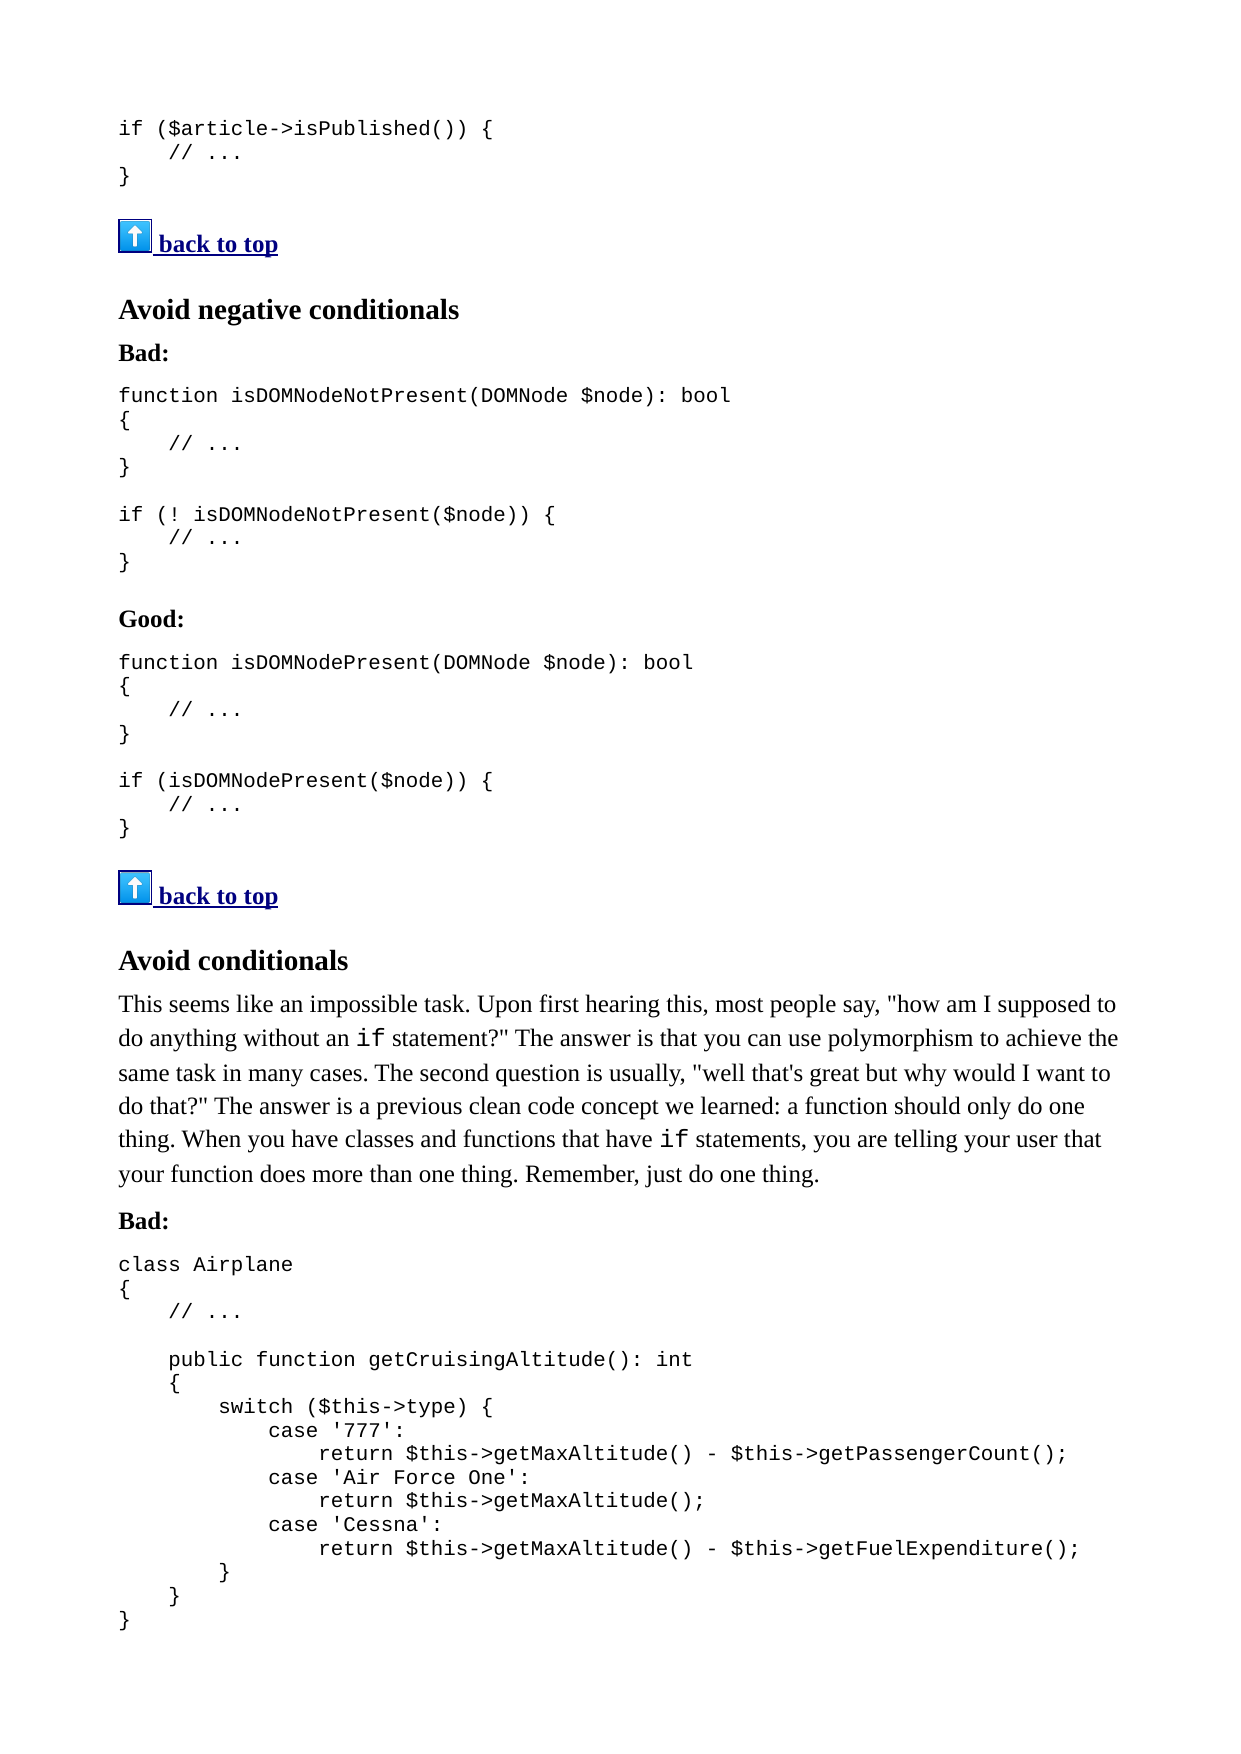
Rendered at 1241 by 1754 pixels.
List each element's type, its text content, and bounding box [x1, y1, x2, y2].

text This seems like an impossible task. Upon first hearing this, most people say, "how am I supposed to do anything without an if statement?" The answer is that you can use polymorphism to achieve the same task in many cases. The second question is usually, "well that's great but why would I want to do that?" The answer is a previous clean code concept we learned: a function should only do one thing. When you have classes and functions that have if statements, you are telling your user that your function does more than one thing. Remember, just do one thing. [118, 989, 1122, 1188]
text } [118, 817, 1122, 841]
text return $this->getMaxAltitude() - $this->getFuelExpenditure(); [118, 1538, 1122, 1561]
text } [118, 165, 1122, 189]
subtitle Avoid conditionals [118, 943, 1122, 977]
text // ... [118, 1301, 1122, 1325]
text { [118, 409, 1122, 433]
text Bad: [118, 338, 1122, 367]
text return $this->getMaxAltitude(); [118, 1491, 1122, 1514]
text } [118, 1561, 1122, 1585]
text case 'Cessna': [118, 1514, 1122, 1538]
text } [118, 456, 1122, 480]
text { [118, 1372, 1122, 1396]
text case 'Air Force One': [118, 1467, 1122, 1491]
text // ... [118, 433, 1122, 456]
text // ... [118, 527, 1122, 551]
text if (! isDOMNodeNotPresent($node)) { [118, 504, 1122, 527]
text if (isDOMNodePresent($node)) { [118, 770, 1122, 793]
text public function getCruisingAltitude(): int [118, 1349, 1122, 1372]
text Good: [118, 604, 1122, 633]
text Bad: [118, 1206, 1122, 1235]
text // ... [118, 142, 1122, 165]
picture [120, 220, 151, 251]
text case '777': [118, 1419, 1122, 1443]
picture [120, 872, 151, 903]
text // ... [118, 793, 1122, 817]
text { [118, 1278, 1122, 1301]
text function isDOMNodePresent(DOMNode $node): bool [118, 652, 1122, 675]
text back to top [118, 218, 1122, 258]
text // ... [118, 699, 1122, 723]
text } [118, 723, 1122, 746]
text back to top [118, 870, 1122, 910]
text return $this->getMaxAltitude() - $this->getPassengerCount(); [118, 1443, 1122, 1467]
text } [118, 1585, 1122, 1609]
text class Airplane [118, 1254, 1122, 1278]
text if ($article->isPublished()) { [118, 118, 1122, 142]
text } [118, 1609, 1122, 1632]
text } [118, 551, 1122, 574]
text switch ($this->type) { [118, 1396, 1122, 1419]
text function isDOMNodeNotPresent(DOMNode $node): bool [118, 385, 1122, 409]
text { [118, 675, 1122, 699]
subtitle Avoid negative conditionals [118, 292, 1122, 325]
